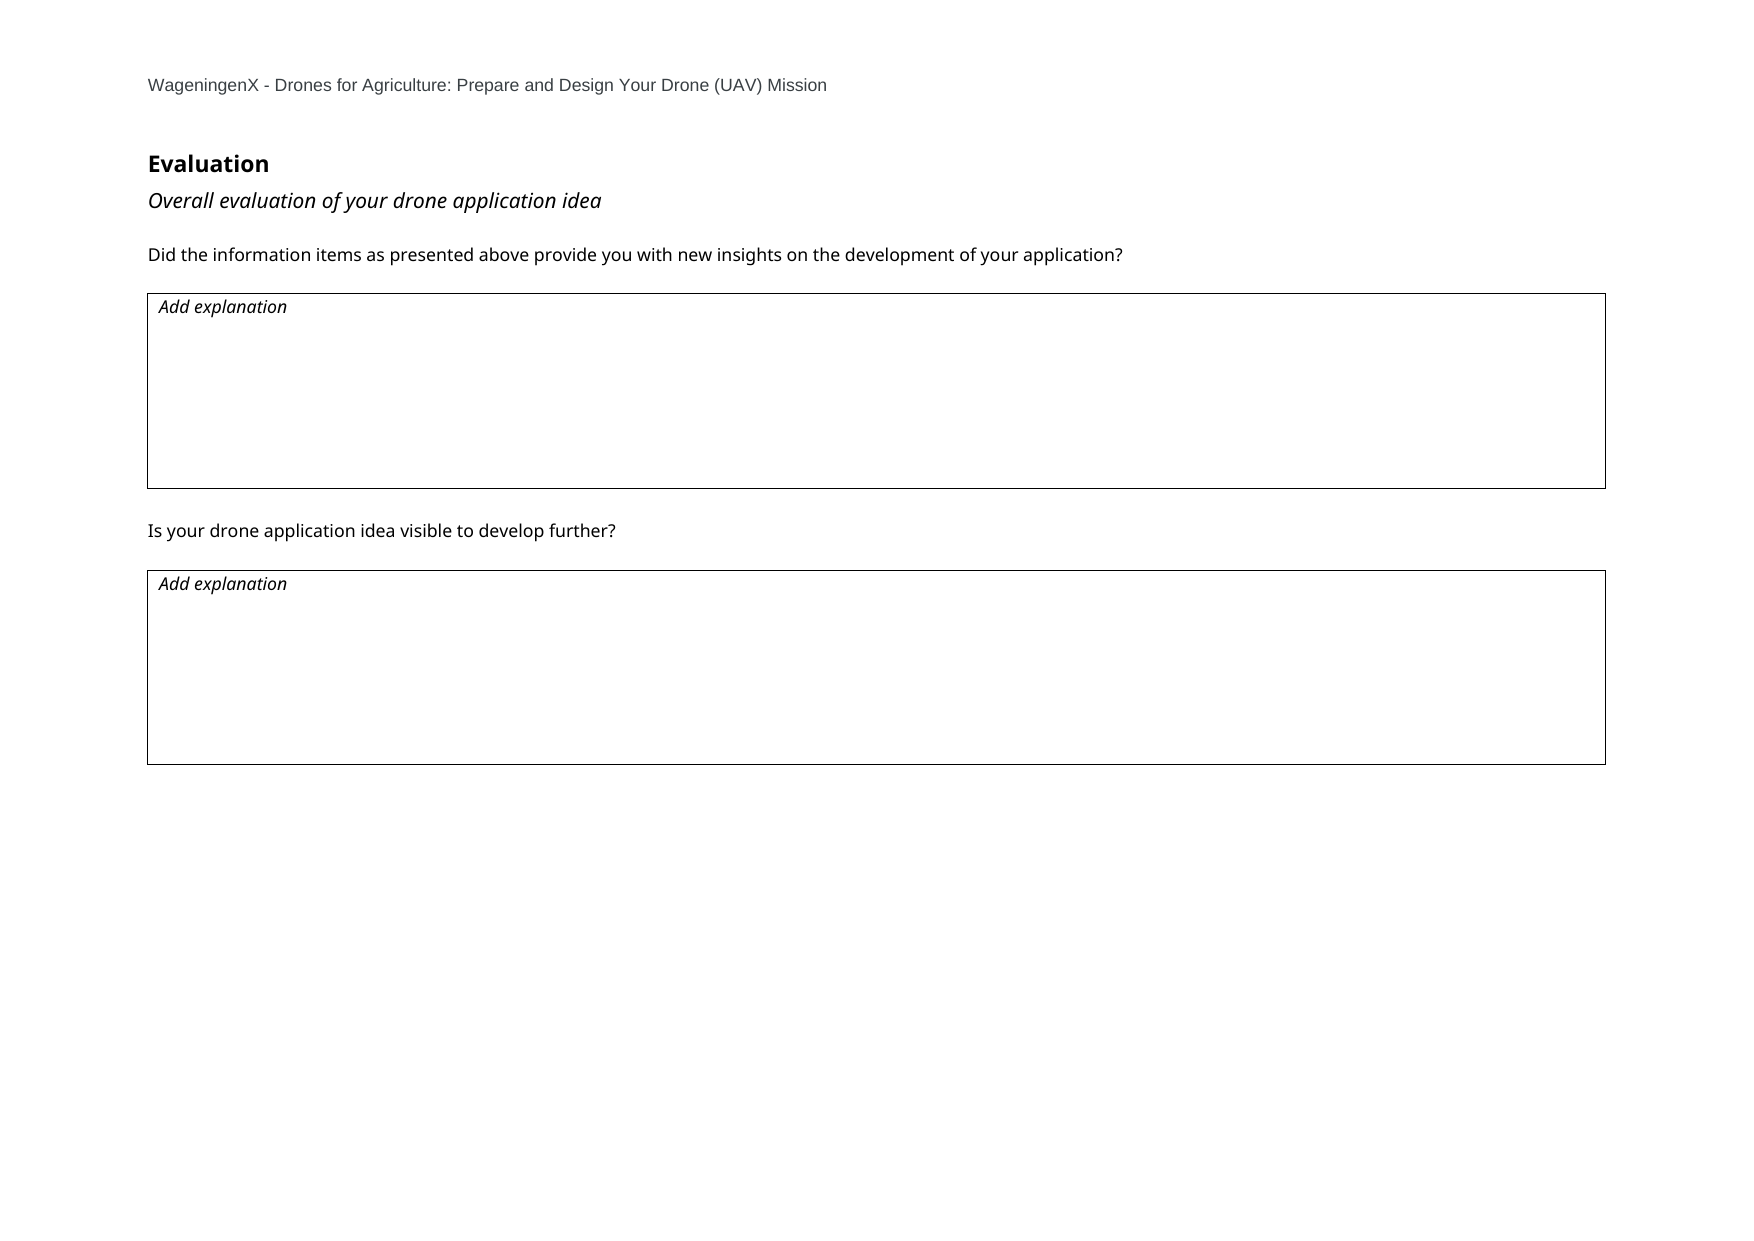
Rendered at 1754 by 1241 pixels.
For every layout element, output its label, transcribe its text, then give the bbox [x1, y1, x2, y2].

table_header Add explanation [148, 294, 1605, 488]
text Evaluation Overall evaluation of your drone application idea [148, 148, 1606, 214]
text Is your drone application idea visible to develop further? [148, 489, 1606, 543]
text Did the information items as presented above provide you with new insights on the development of your application? [148, 242, 1606, 266]
table_header Add explanation [148, 571, 1605, 764]
